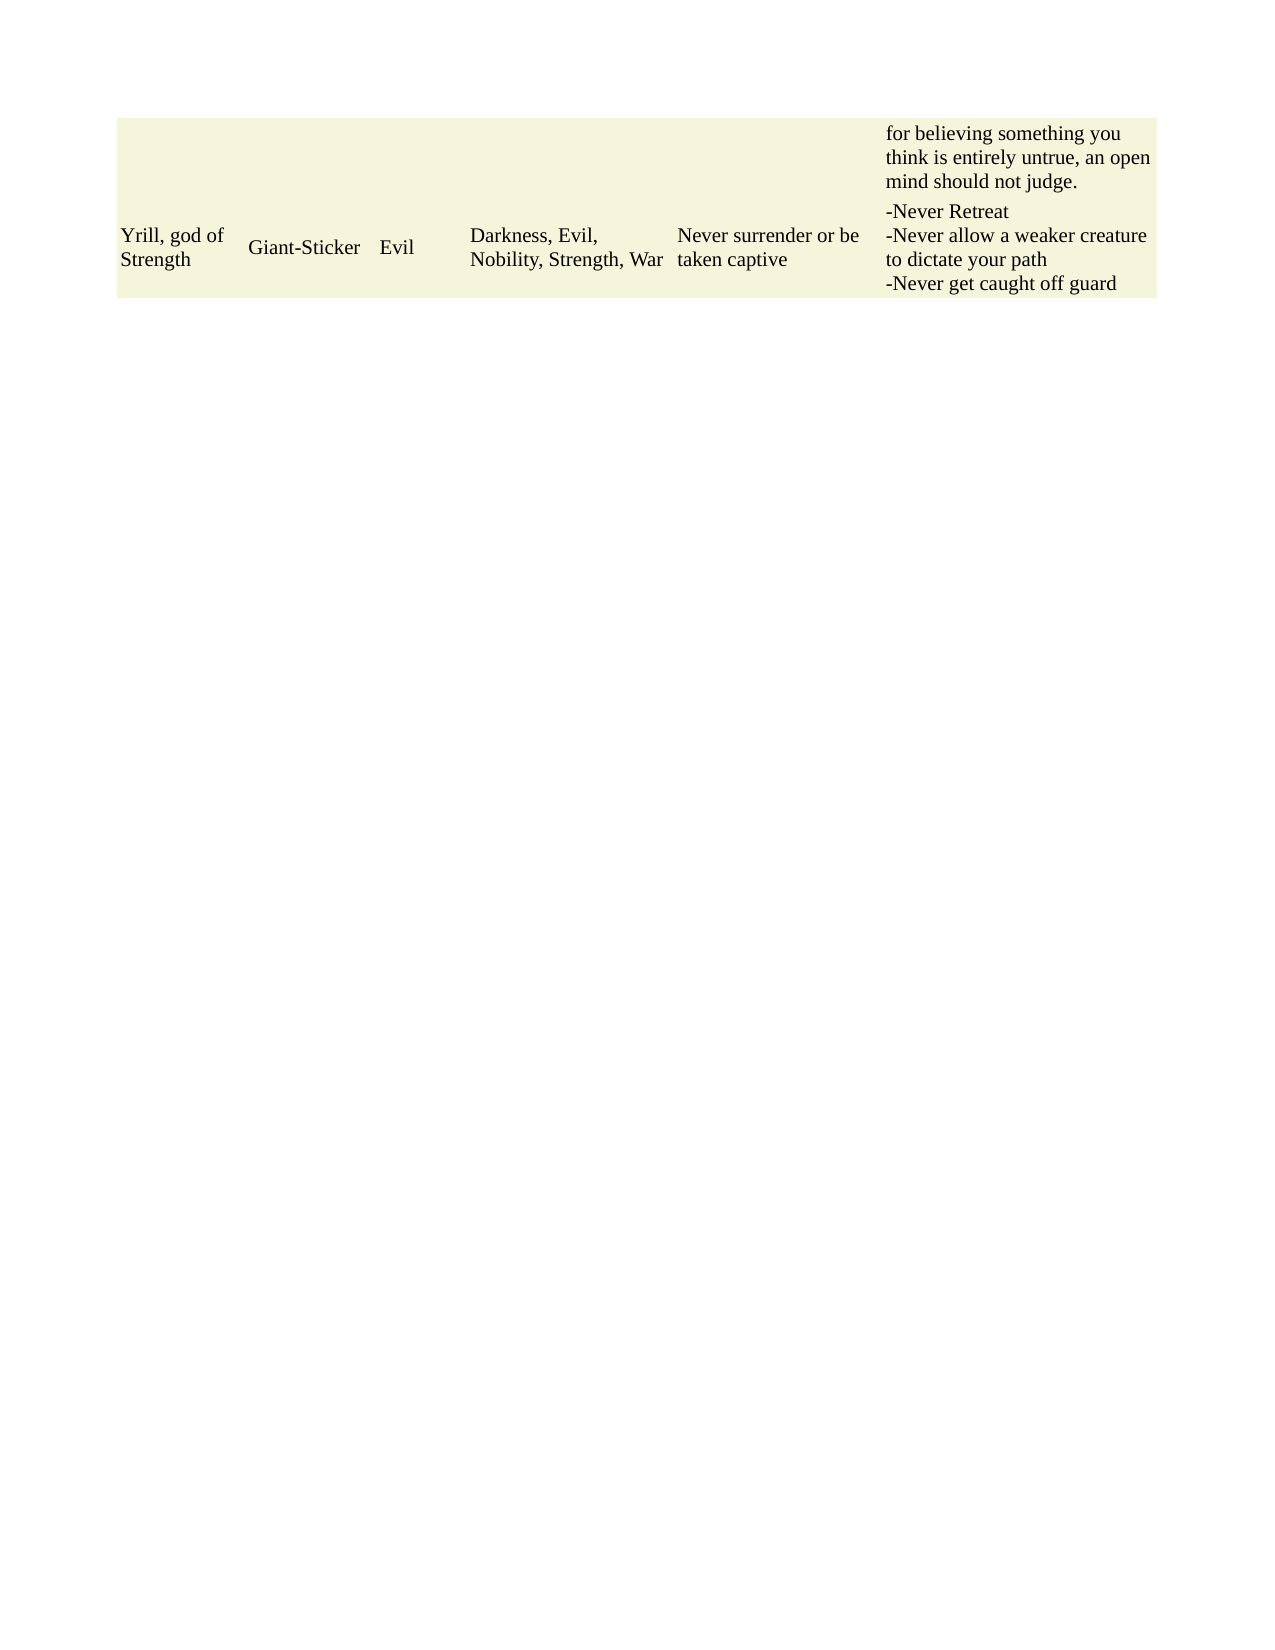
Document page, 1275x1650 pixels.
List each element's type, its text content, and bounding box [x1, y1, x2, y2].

table_cell Never surrender or be taken captive [674, 196, 883, 298]
table_cell for believing something you think is entirely untrue, an open mind should not judge. [883, 118, 1157, 196]
table_cell [376, 118, 467, 196]
table_cell [245, 118, 376, 196]
table_cell Giant-Sticker [245, 196, 376, 298]
table_cell Yrill, god of Strength [117, 196, 245, 298]
table_cell [467, 118, 674, 196]
table_cell -Never Retreat -Never allow a weaker creature to dictate your path -Never get caught off guard [883, 196, 1157, 298]
table_cell [117, 118, 245, 196]
table_cell [674, 118, 883, 196]
table_cell Evil [376, 196, 467, 298]
table_cell Darkness, Evil, Nobility, Strength, War [467, 196, 674, 298]
